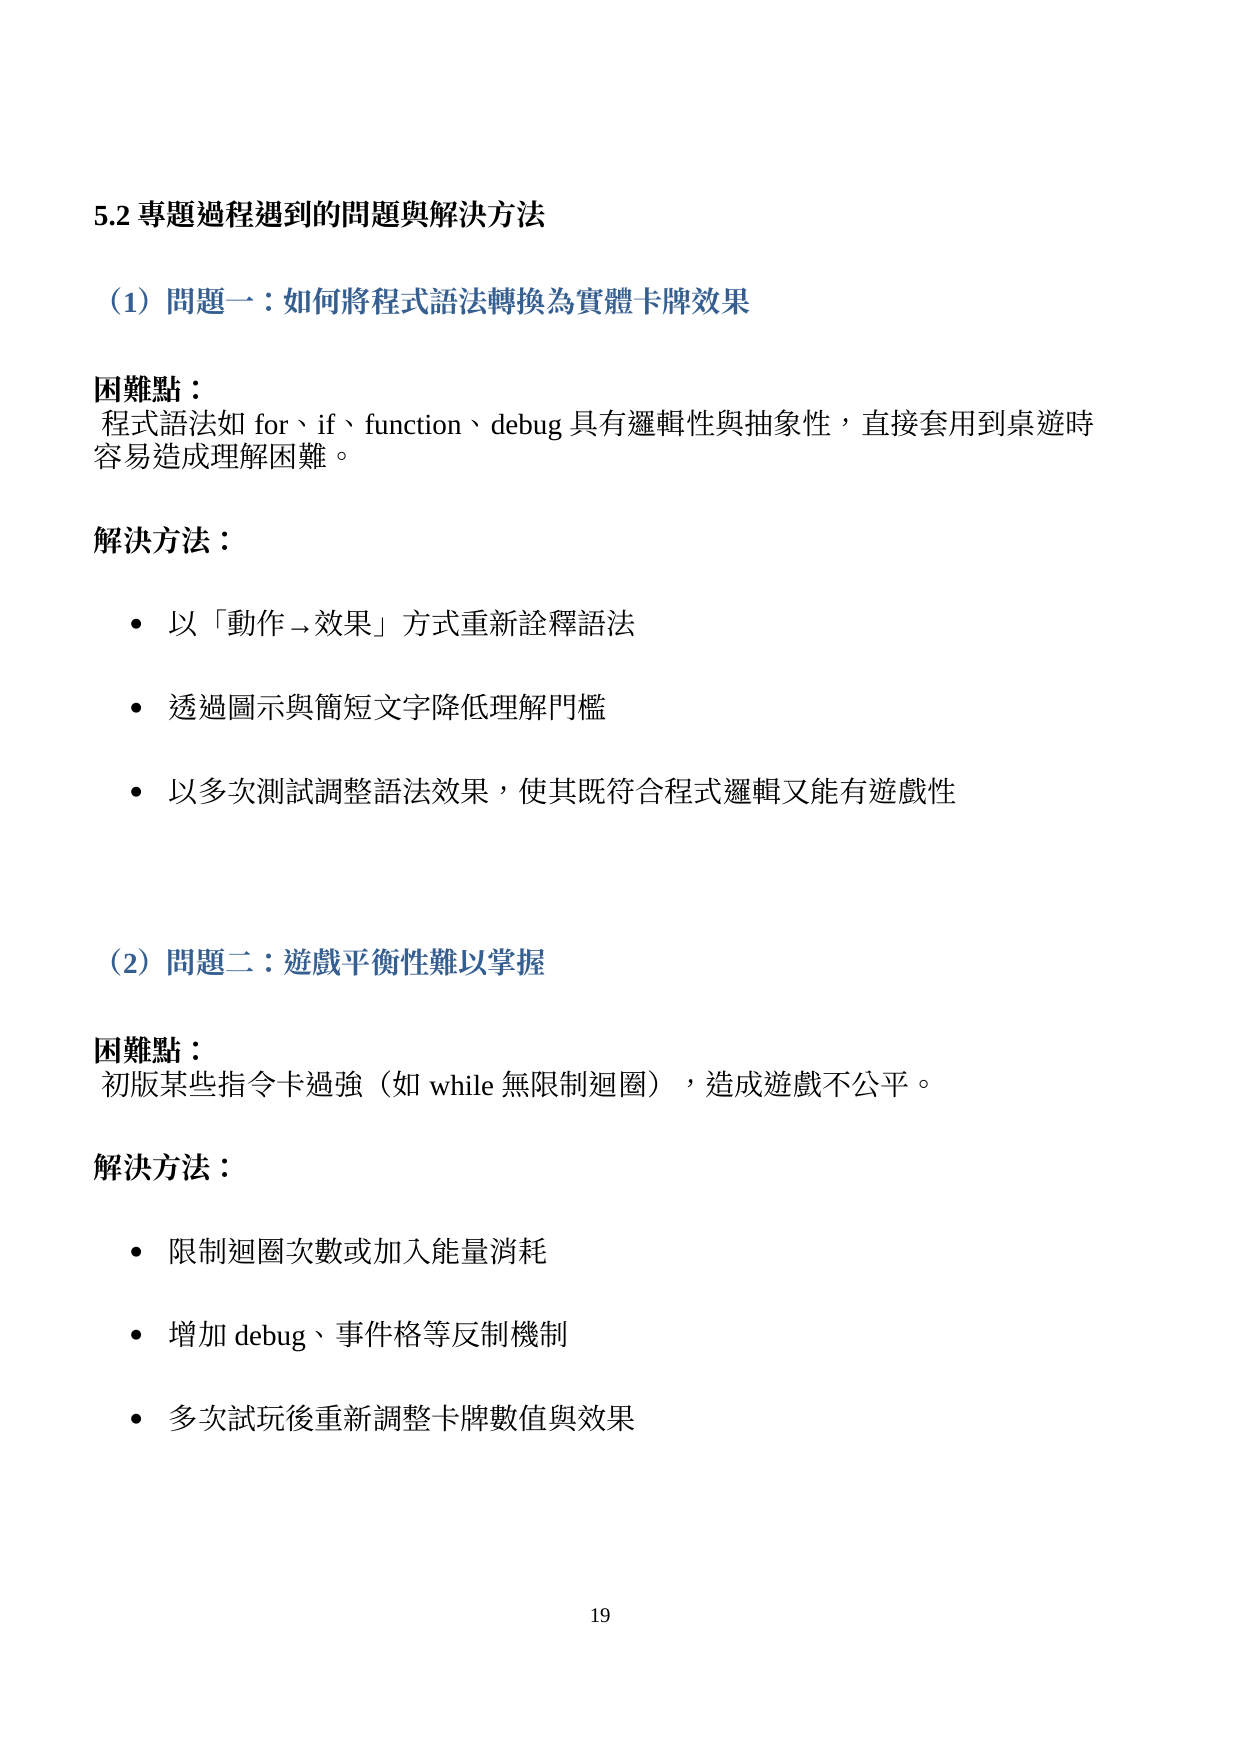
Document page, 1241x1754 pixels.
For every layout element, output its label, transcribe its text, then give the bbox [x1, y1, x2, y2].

text 5.2 專題過程遇到的問題與解決方法 [94, 198, 1106, 231]
list 限制迴圈次數或加入能量消耗 [131, 1235, 1106, 1268]
text 困難點： 程式語法如 for、if、function、debug 具有邏輯性與抽象性，直接套用到桌遊時容易造成理解困難。 [94, 373, 1106, 474]
subtitle （1）問題一：如何將程式語法轉換為實體卡牌效果 [94, 286, 1106, 319]
text 解決方法： [94, 1151, 1106, 1185]
list 多次試玩後重新調整卡牌數值與效果 [131, 1402, 1106, 1436]
text 解決方法： [94, 524, 1106, 557]
list 增加 debug、事件格等反制機制 [131, 1318, 1106, 1352]
list 以多次測試調整語法效果，使其既符合程式邏輯又能有遊戲性 [131, 775, 1106, 808]
text 困難點： 初版某些指令卡過強（如 while 無限制迴圈），造成遊戲不公平。 [94, 1034, 1106, 1101]
list 以「動作→效果」方式重新詮釋語法 [131, 607, 1106, 641]
subtitle （2）問題二：遊戲平衡性難以掌握 [94, 946, 1106, 980]
list 透過圖示與簡短文字降低理解門檻 [131, 691, 1106, 725]
